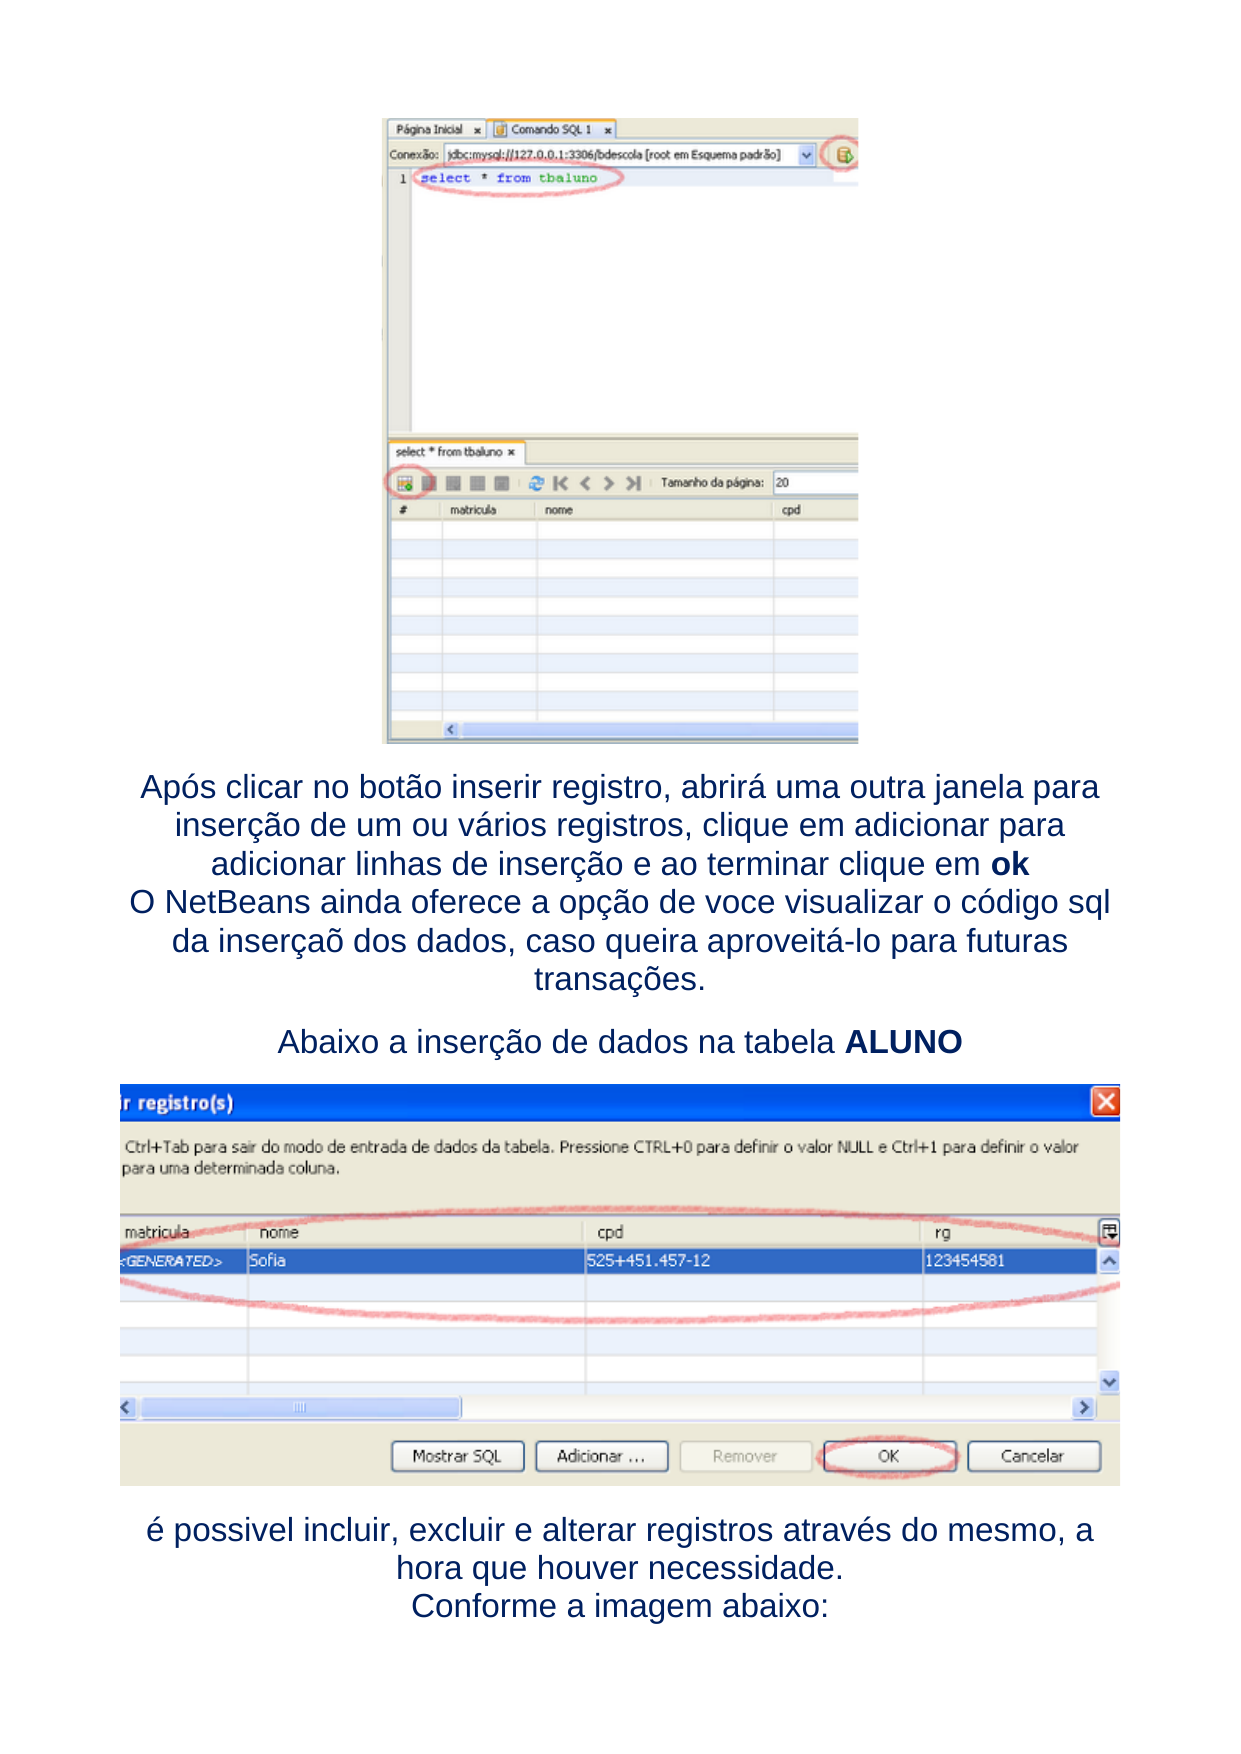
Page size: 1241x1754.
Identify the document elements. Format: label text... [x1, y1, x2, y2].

text Conforme a imagem abaixo: [118, 1586, 1122, 1625]
text Abaixo a inserção de dados na tabela ALUNO [118, 1022, 1122, 1060]
text é possivel incluir, excluir e alterar registros através do mesmo, a hora que houver necessidade. [118, 1509, 1122, 1586]
text O NetBeans ainda oferece a opção de voce visualizar o código sql da inserçaõ dos dados, caso queira aproveitá-lo para futuras transações. [118, 882, 1122, 998]
text Após clicar no botão inserir registro, abrirá uma outra janela para inserção de um ou vários registros, clique em adicionar para adicionar linhas de inserção e ao terminar clique em ok [118, 767, 1122, 882]
